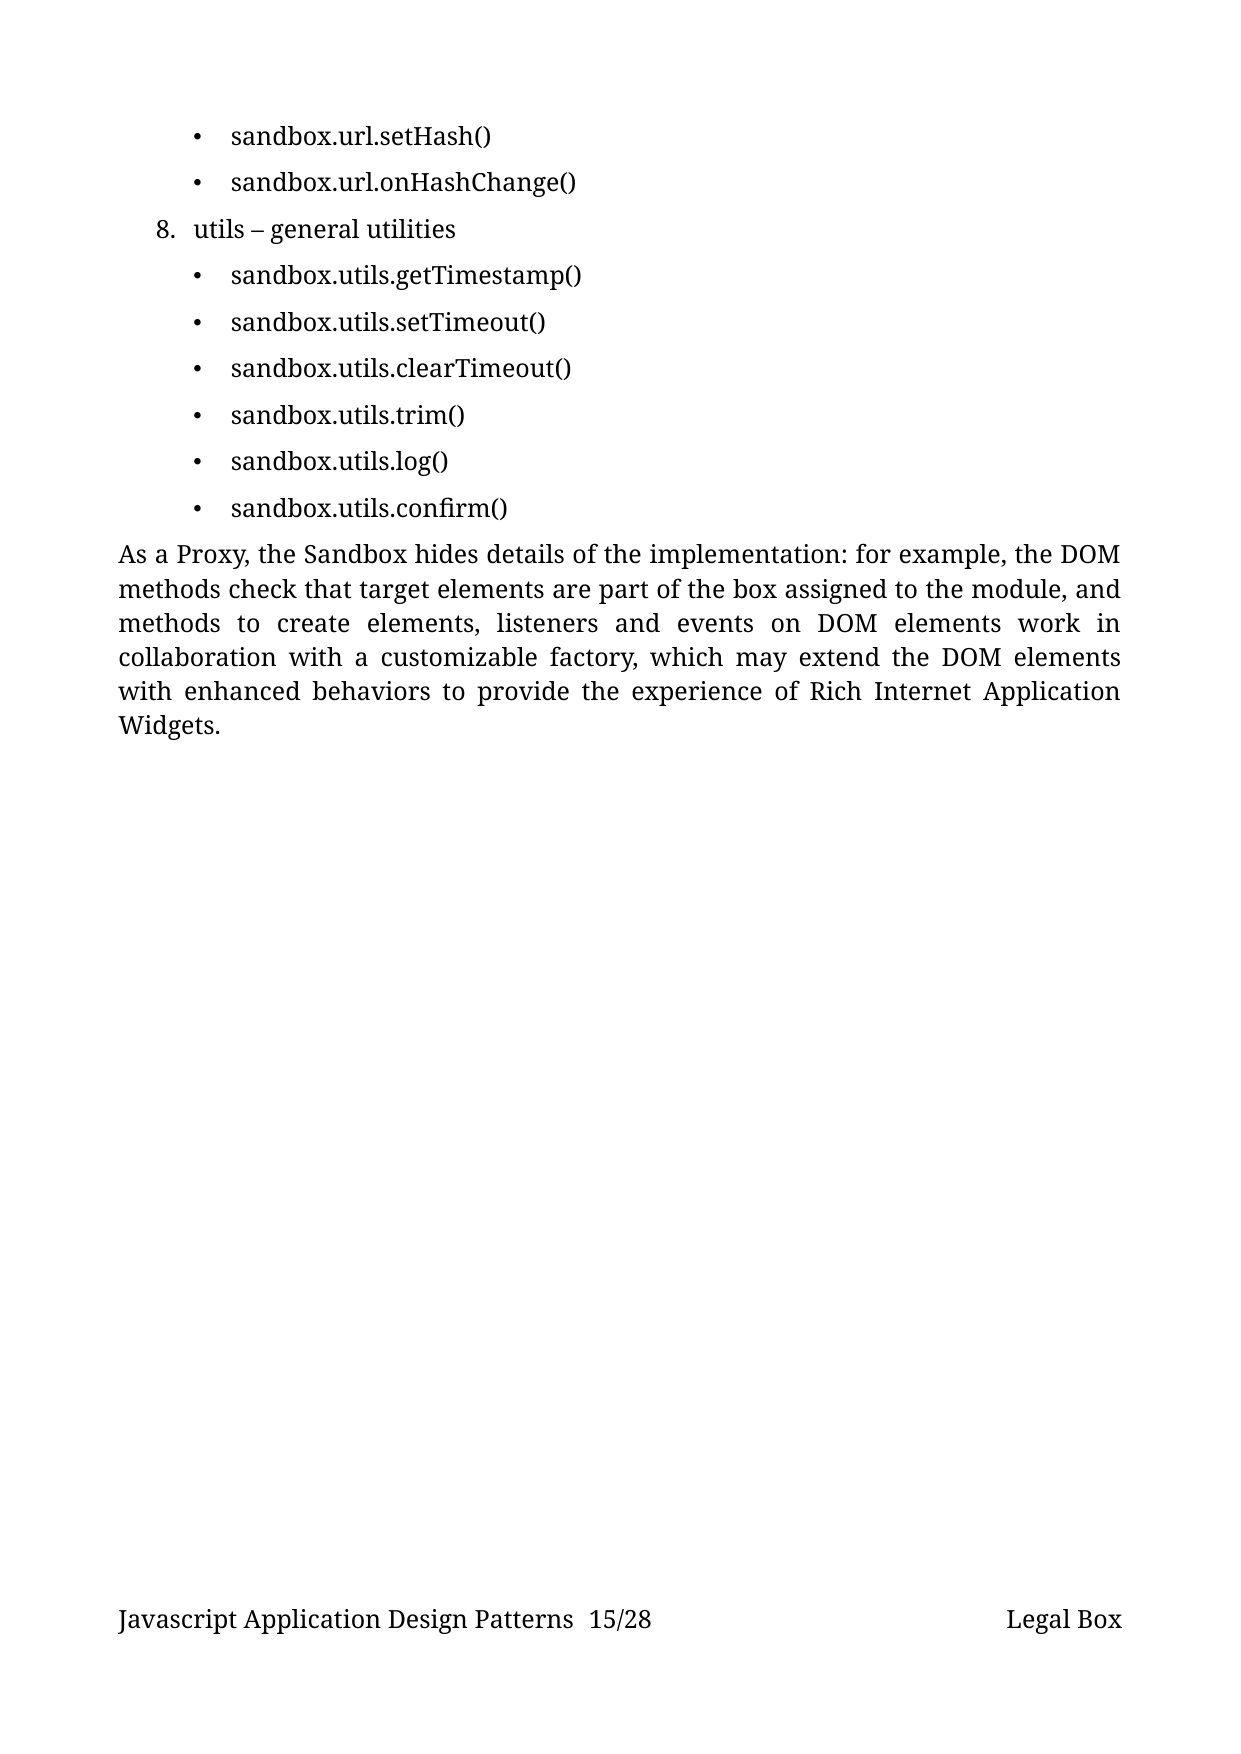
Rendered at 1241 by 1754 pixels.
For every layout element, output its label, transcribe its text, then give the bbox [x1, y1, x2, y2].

list sandbox.utils.getTimestamp() [193, 258, 1122, 292]
list sandbox.utils.log() [193, 444, 1122, 478]
list sandbox.url.setHash() [193, 118, 1122, 152]
list sandbox.utils.confirm() [193, 491, 1122, 525]
list utils – general utilities [156, 211, 1122, 245]
list sandbox.utils.clearTimeout() [193, 351, 1122, 385]
list sandbox.utils.setTimeout() [193, 304, 1122, 338]
text As a Proxy, the Sandbox hides details of the implementation: for example, the DOM methods check that target elements are part of the box assigned to the module, and methods to create elements, listeners and events on DOM elements work in collaboration with a customizable factory, which may extend the DOM elements with enhanced behaviors to provide the experience of Rich Internet Application Widgets. [118, 537, 1122, 742]
list sandbox.utils.trim() [193, 397, 1122, 432]
list sandbox.url.onHashChange() [193, 165, 1122, 199]
